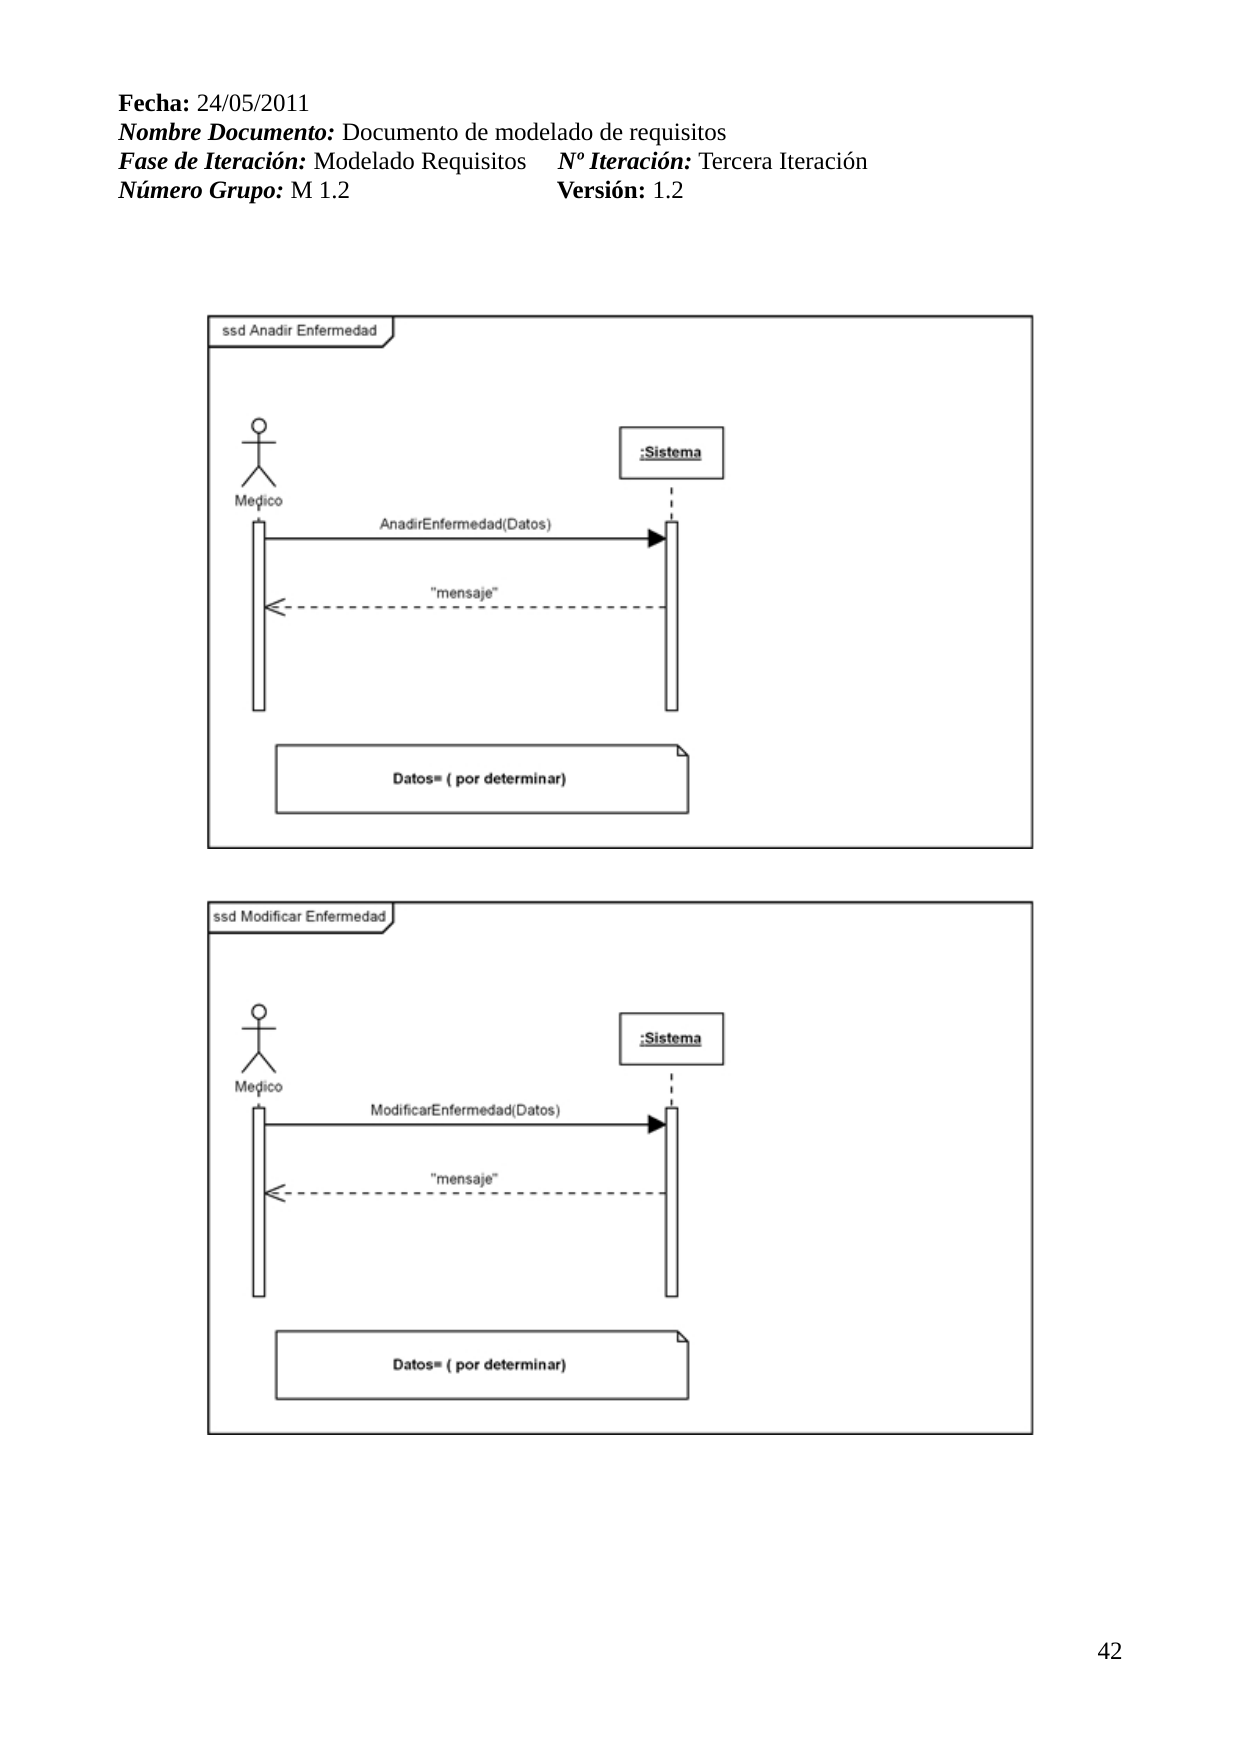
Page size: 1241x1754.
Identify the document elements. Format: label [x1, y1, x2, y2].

picture [206, 900, 1034, 1435]
picture [206, 314, 1034, 849]
